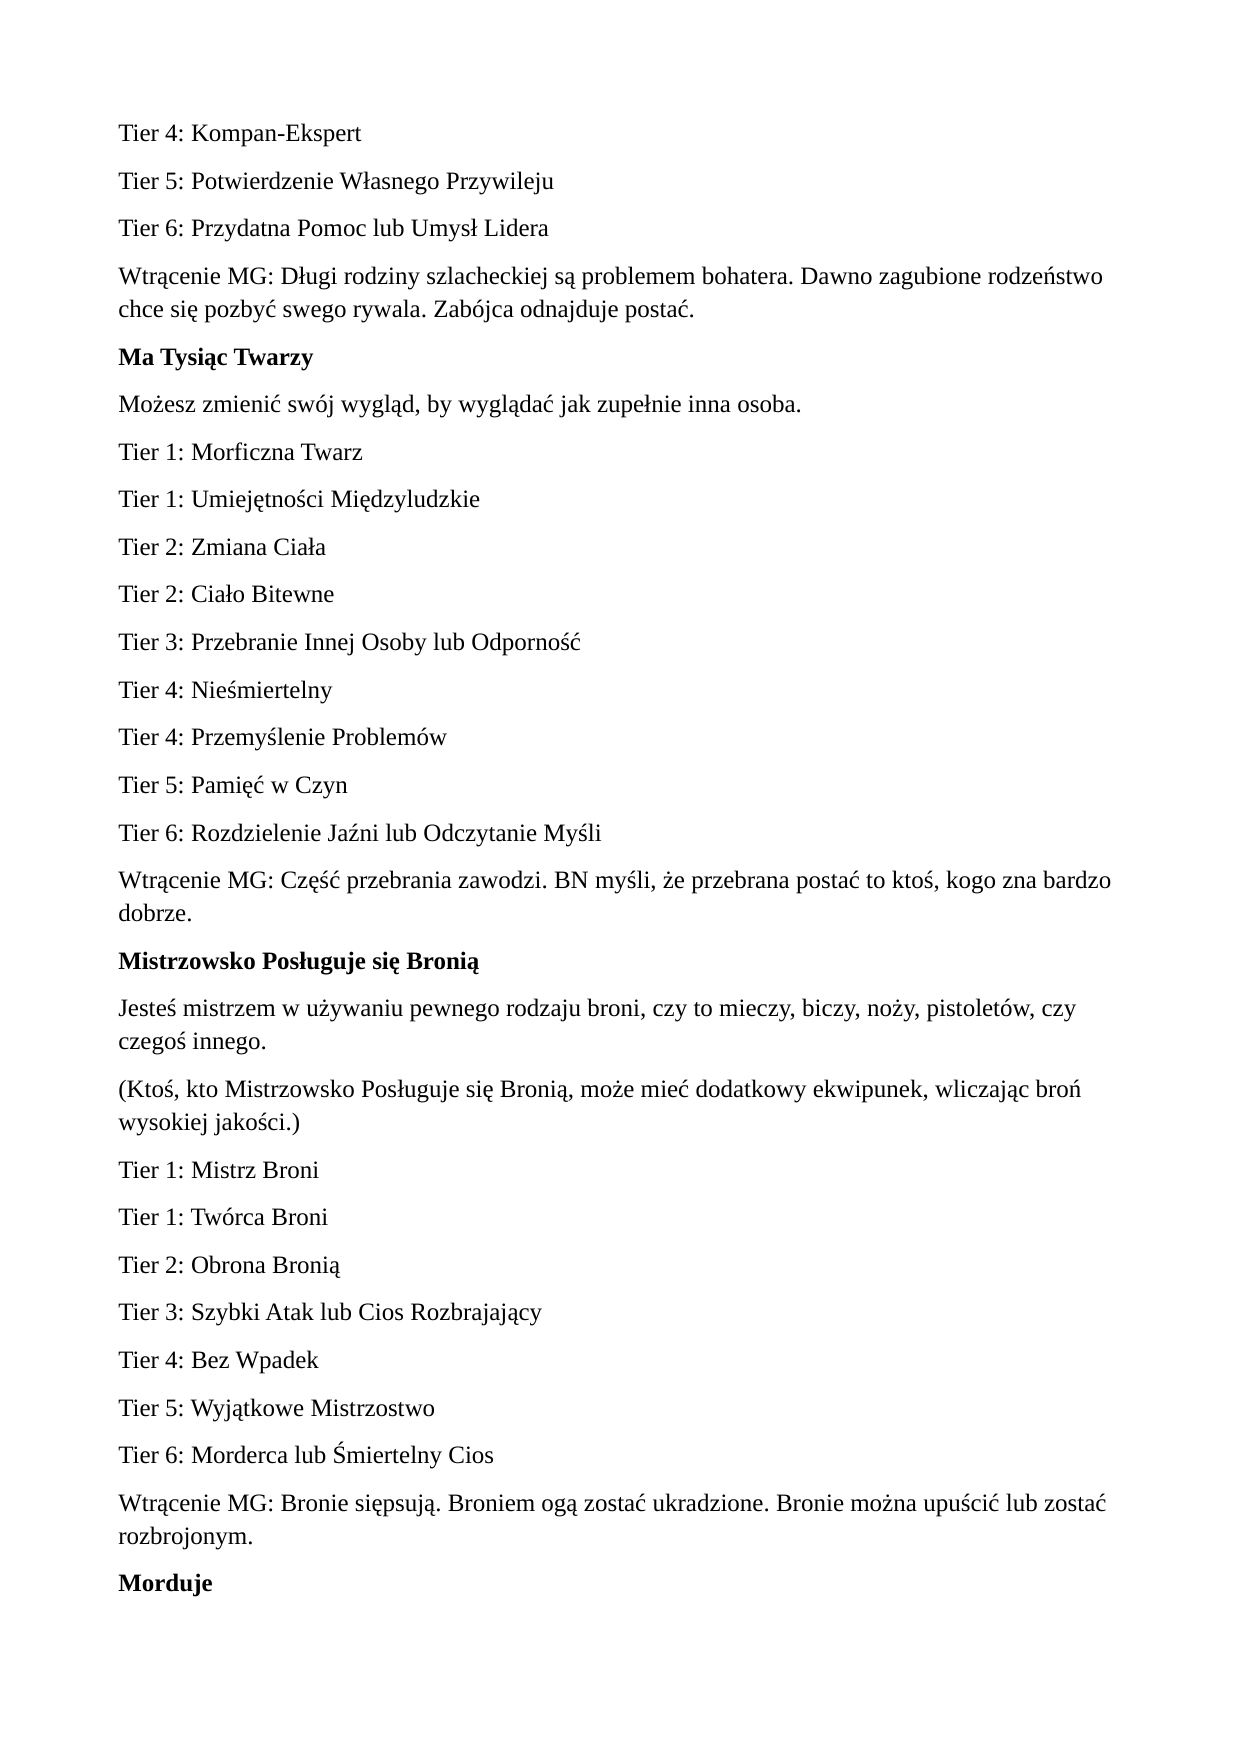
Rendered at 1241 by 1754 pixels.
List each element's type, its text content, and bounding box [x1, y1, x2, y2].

text Tier 2: Ciało Bitewne [118, 579, 1122, 608]
text Tier 1: Morficzna Twarz [118, 437, 1122, 466]
text Wtrącenie MG: Długi rodziny szlacheckiej są problemem bohatera. Dawno zagubione rodzeństwo chce się pozbyć swego rywala. Zabójca odnajduje postać. [118, 261, 1122, 323]
text Wtrącenie MG: Część przebrania zawodzi. BN myśli, że przebrana postać to ktoś, kogo zna bardzo dobrze. [118, 865, 1122, 927]
text Tier 3: Przebranie Innej Osoby lub Odporność [118, 627, 1122, 656]
text Tier 2: Obrona Bronią [118, 1250, 1122, 1279]
text Możesz zmienić swój wygląd, by wyglądać jak zupełnie inna osoba. [118, 389, 1122, 418]
text Tier 4: Nieśmiertelny [118, 675, 1122, 703]
text Tier 6: Przydatna Pomoc lub Umysł Lidera [118, 213, 1122, 242]
text Tier 5: Pamięć w Czyn [118, 770, 1122, 799]
text Wtrącenie MG: Bronie siępsują. Broniem ogą zostać ukradzione. Bronie można upuścić lub zostać rozbrojonym. [118, 1488, 1122, 1550]
text Ma Tysiąc Twarzy [118, 342, 1122, 370]
text Tier 1: Mistrz Broni [118, 1155, 1122, 1183]
text Tier 2: Zmiana Ciała [118, 532, 1122, 561]
text Tier 1: Umiejętności Międzyludzkie [118, 484, 1122, 513]
text Morduje [118, 1568, 1122, 1597]
text Tier 6: Rozdzielenie Jaźni lub Odczytanie Myśli [118, 818, 1122, 846]
text Mistrzowsko Posługuje się Bronią [118, 946, 1122, 974]
text Tier 4: Kompan-Ekspert [118, 118, 1122, 147]
text Tier 1: Twórca Broni [118, 1202, 1122, 1231]
text Jesteś mistrzem w używaniu pewnego rodzaju broni, czy to mieczy, biczy, noży, pistoletów, czy czegoś innego. [118, 993, 1122, 1055]
text Tier 3: Szybki Atak lub Cios Rozbrajający [118, 1297, 1122, 1326]
text Tier 6: Morderca lub Śmiertelny Cios [118, 1440, 1122, 1469]
text (Ktoś, kto Mistrzowsko Posługuje się Bronią, może mieć dodatkowy ekwipunek, wliczając broń wysokiej jakości.) [118, 1074, 1122, 1136]
text Tier 5: Wyjątkowe Mistrzostwo [118, 1393, 1122, 1421]
text Tier 4: Bez Wpadek [118, 1345, 1122, 1374]
text Tier 4: Przemyślenie Problemów [118, 722, 1122, 751]
text Tier 5: Potwierdzenie Własnego Przywileju [118, 166, 1122, 194]
